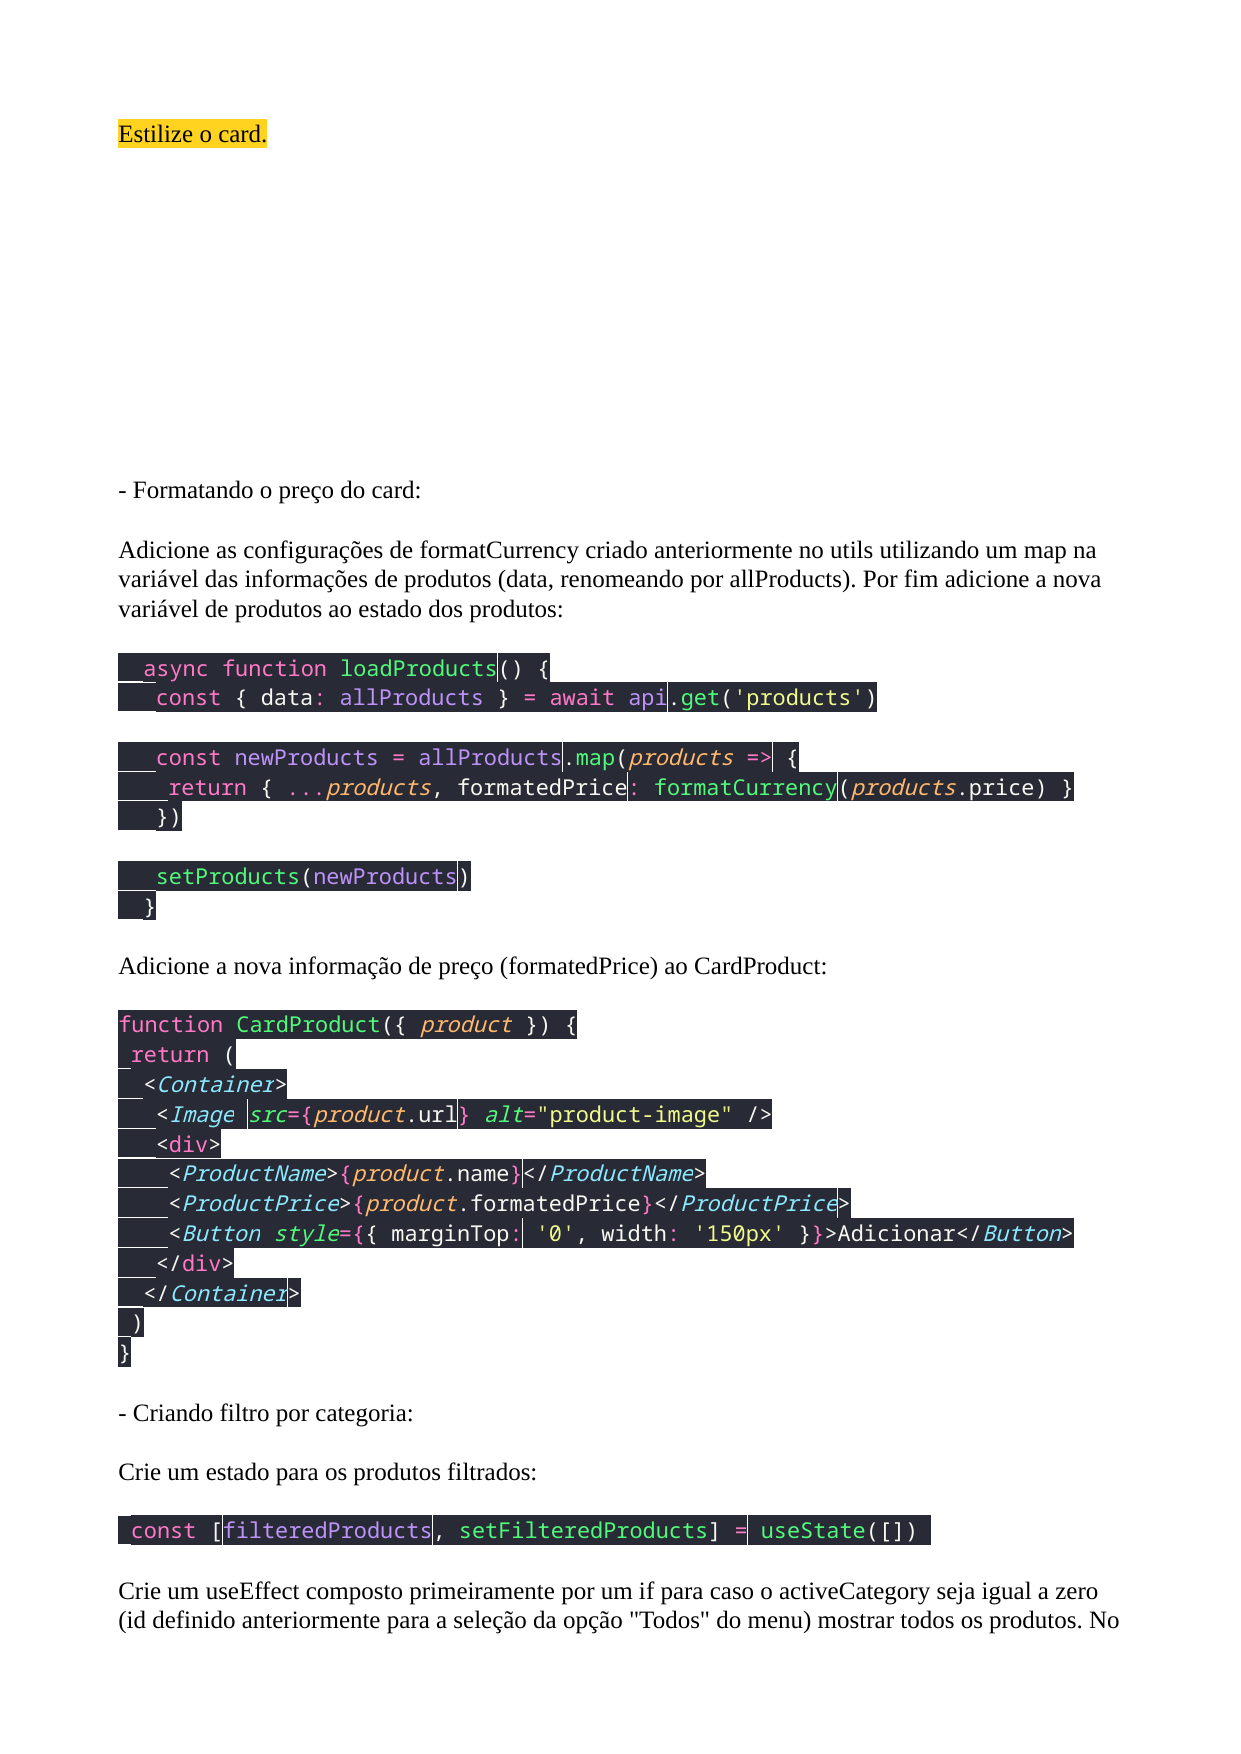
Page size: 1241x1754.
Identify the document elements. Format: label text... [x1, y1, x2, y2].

text Crie um estado para os produtos filtrados: [118, 1456, 1122, 1486]
text }) [118, 801, 1122, 831]
text async function loadProducts() { [118, 652, 1122, 682]
text const [filteredProducts, setFilteredProducts] = useState([]) [118, 1515, 1122, 1545]
text Adicione as configurações de formatCurrency criado anteriormente no utils utilizando um map na variável das informações de produtos (data, renomeando por allProducts). Por fim adicione a nova variável de produtos ao estado dos produtos: [118, 534, 1122, 623]
text - Criando filtro por categoria: [118, 1397, 1122, 1426]
text return { ...products, formatedPrice: formatCurrency(products.price) } [118, 772, 1122, 801]
text <Container> [118, 1069, 1122, 1099]
text </div> [118, 1248, 1122, 1278]
text setProducts(newProducts) [118, 861, 1122, 891]
text <div> [118, 1129, 1122, 1158]
text return ( [118, 1039, 1122, 1069]
text <Button style={{ marginTop: '0', width: '150px' }}>Adicionar</Button> [118, 1218, 1122, 1248]
text <ProductPrice>{product.formatedPrice}</ProductPrice> [118, 1188, 1122, 1218]
text Crie um useEffect composto primeiramente por um if para caso o activeCategory seja igual a zero (id definido anteriormente para a seleção da opção "Todos" do menu) mostrar todos os produtos. No [118, 1575, 1122, 1634]
text Adicione a nova informação de preço (formatedPrice) ao CardProduct: [118, 950, 1122, 980]
text <ProductName>{product.name}</ProductName> [118, 1158, 1122, 1188]
text Estilize o card. [118, 118, 1122, 148]
text - Formatando o preço do card: [118, 474, 1122, 504]
text } [118, 891, 1122, 920]
text function CardProduct({ product }) { [118, 1009, 1122, 1039]
text </Container> [118, 1278, 1122, 1307]
text const newProducts = allProducts.map(products => { [118, 742, 1122, 772]
text ) [118, 1307, 1122, 1337]
text <Image src={product.url} alt="product-image" /> [118, 1099, 1122, 1129]
text } [118, 1337, 1122, 1367]
text const { data: allProducts } = await api.get('products') [118, 682, 1122, 712]
